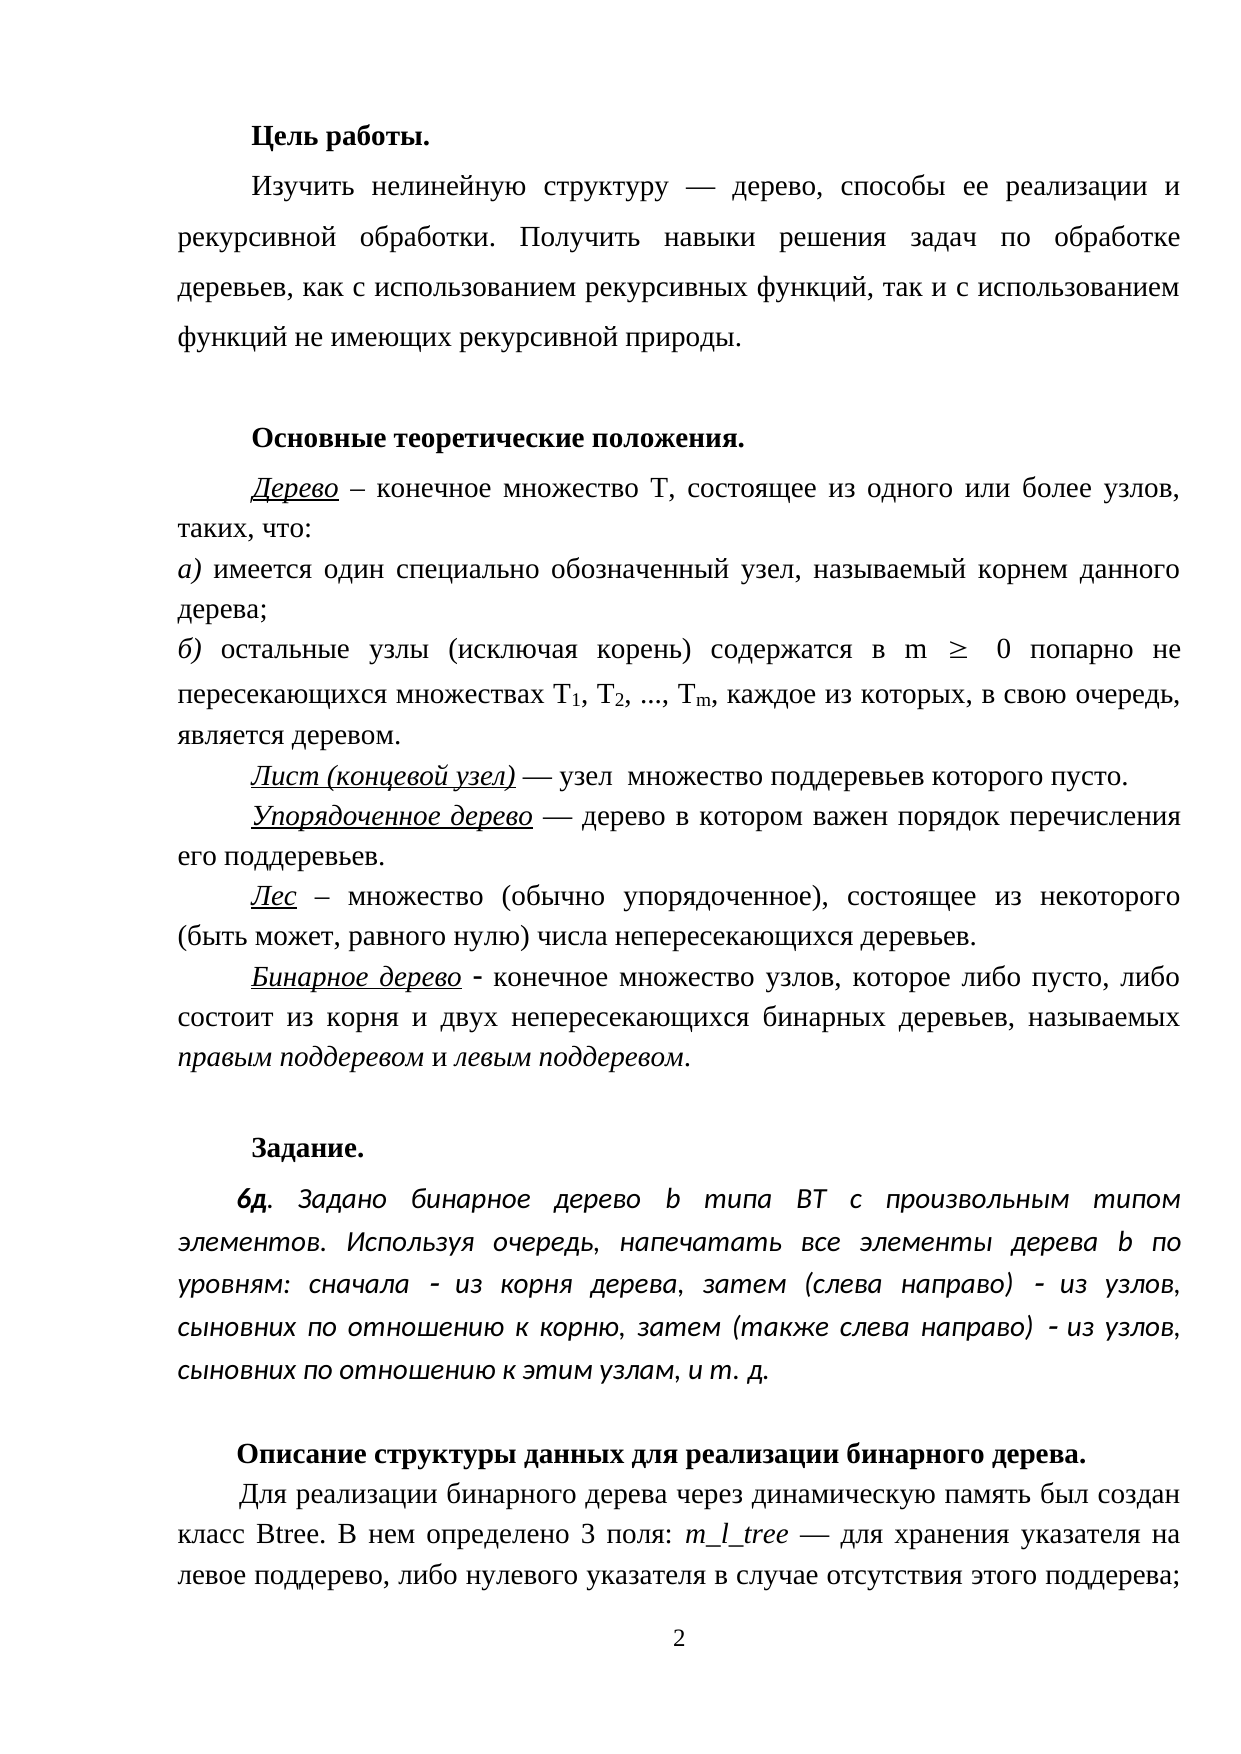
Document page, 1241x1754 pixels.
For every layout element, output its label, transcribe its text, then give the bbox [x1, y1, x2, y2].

text Задание. [177, 1130, 1181, 1163]
text Бинарное дерево  конечное множество узлов, которое либо пусто, либо состоит из корня и двух непересекающихся бинарных деревьев, называемых правым поддеревом и левым поддеревом. [177, 959, 1181, 1073]
text Основные теоретические положения. [177, 420, 1181, 453]
text 6д. Задано бинарное дерево b типа ВТ с произвольным типом элементов. Используя очередь, напечатать все элементы дерева b по уровням: сначала  из корня дерева, затем (слева направо)  из узлов, сыновних по отношению к корню, затем (также слева направо)  из узлов, сыновних по отношению к этим узлам, и т. д. [177, 1180, 1181, 1386]
text Дерево – конечное множество Т, состоящее из одного или более узлов, таких, что: [177, 470, 1181, 544]
text б) остальные узлы (исключая корень) содержатся в m  0 попарно не пересекающихся множествах Т1, Т2, ..., Тm, каждое из которых, в свою очередь, является деревом. [177, 631, 1181, 751]
text Описание структуры данных для реализации бинарного дерева. [177, 1436, 1181, 1470]
text Лист (концевой узел) — узел множество поддеревьев которого пусто. [177, 758, 1181, 791]
text Изучить нелинейную структуру — дерево, способы ее реализации и рекурсивной обработки. Получить навыки решения задач по обработке деревьев, как с использованием рекурсивных функций, так и с использованием функций не имеющих рекурсивной природы. [177, 168, 1181, 353]
text Для реализации бинарного дерева через динамическую память был создан класс Btree. В нем определено 3 поля: m_l_tree — для хранения указателя на левое поддерево, либо нулевого указателя в случае отсутствия этого поддерева; [177, 1476, 1181, 1590]
text Цель работы. [177, 118, 1181, 152]
text а) имеется один специально обозначенный узел, называемый корнем данного дерева; [177, 551, 1181, 624]
text Лес – множество (обычно упорядоченное), состоящее из некоторого (быть может, равного нулю) числа непересекающихся деревьев. [177, 878, 1181, 952]
text Упорядоченное дерево — дерево в котором важен порядок перечисления его поддеревьев. [177, 798, 1181, 872]
